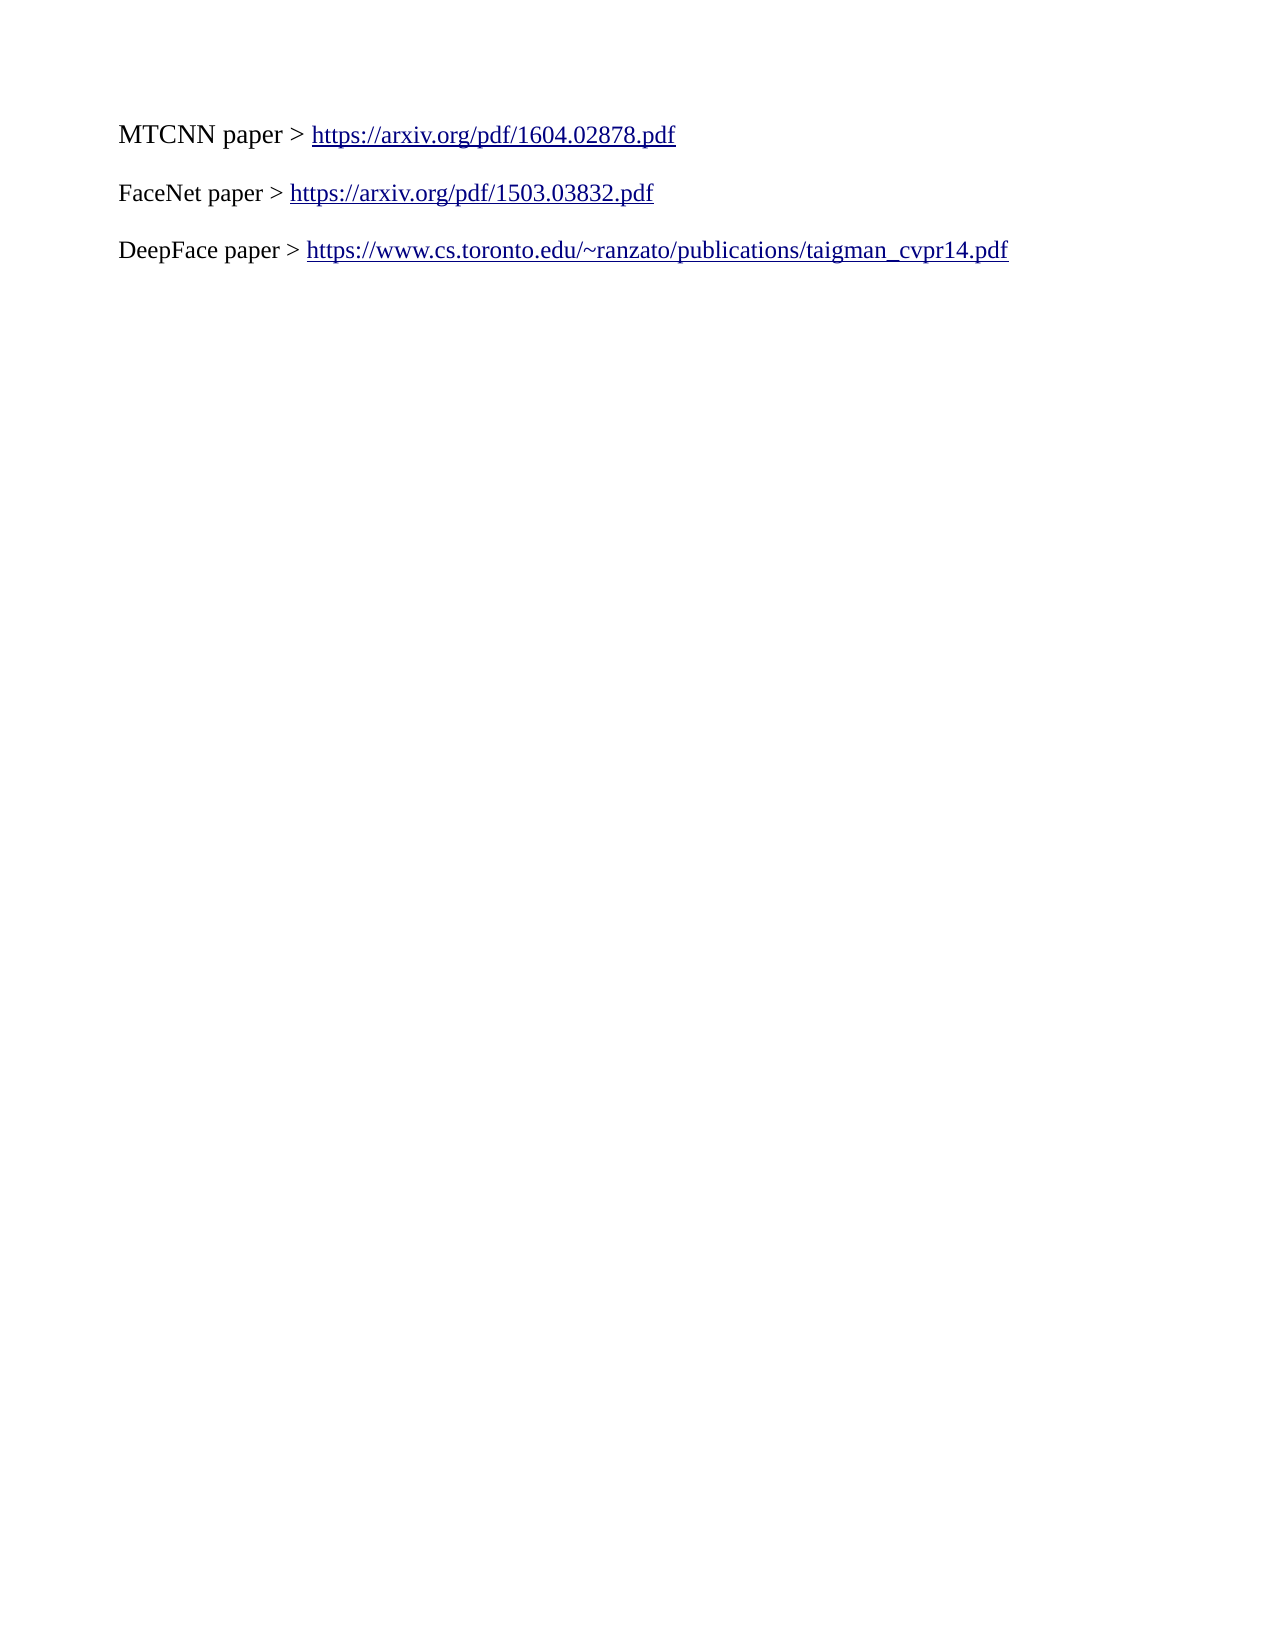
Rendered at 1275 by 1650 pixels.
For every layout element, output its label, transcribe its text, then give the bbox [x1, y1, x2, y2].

text DeepFace paper > https://www.cs.toronto.edu/~ranzato/publications/taigman_cvpr14.pdf [118, 236, 1157, 264]
text FaceNet paper > https://arxiv.org/pdf/1503.03832.pdf [118, 178, 1157, 207]
text MTCNN paper > https://arxiv.org/pdf/1604.02878.pdf [118, 118, 1157, 149]
